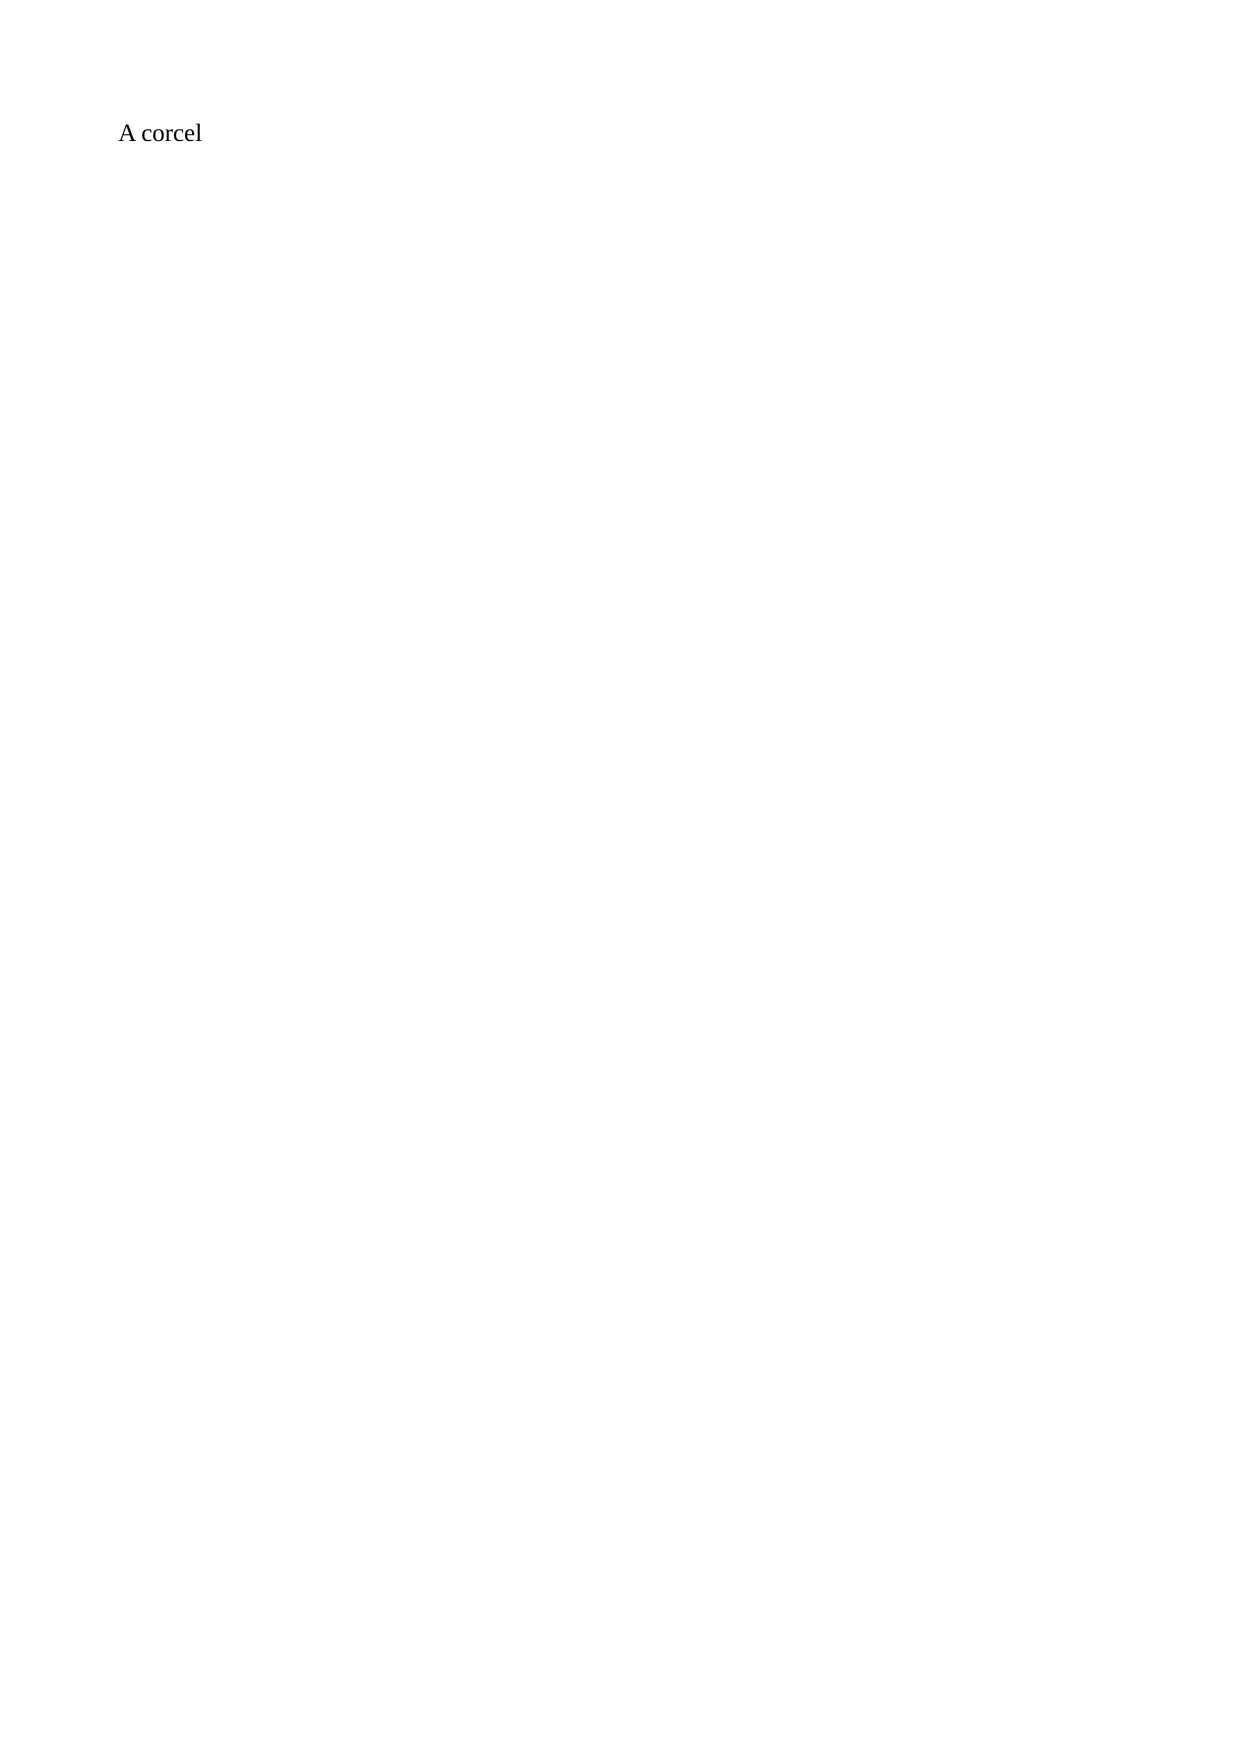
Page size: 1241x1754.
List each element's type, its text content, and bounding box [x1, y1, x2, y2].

text A corcel [118, 118, 1122, 147]
